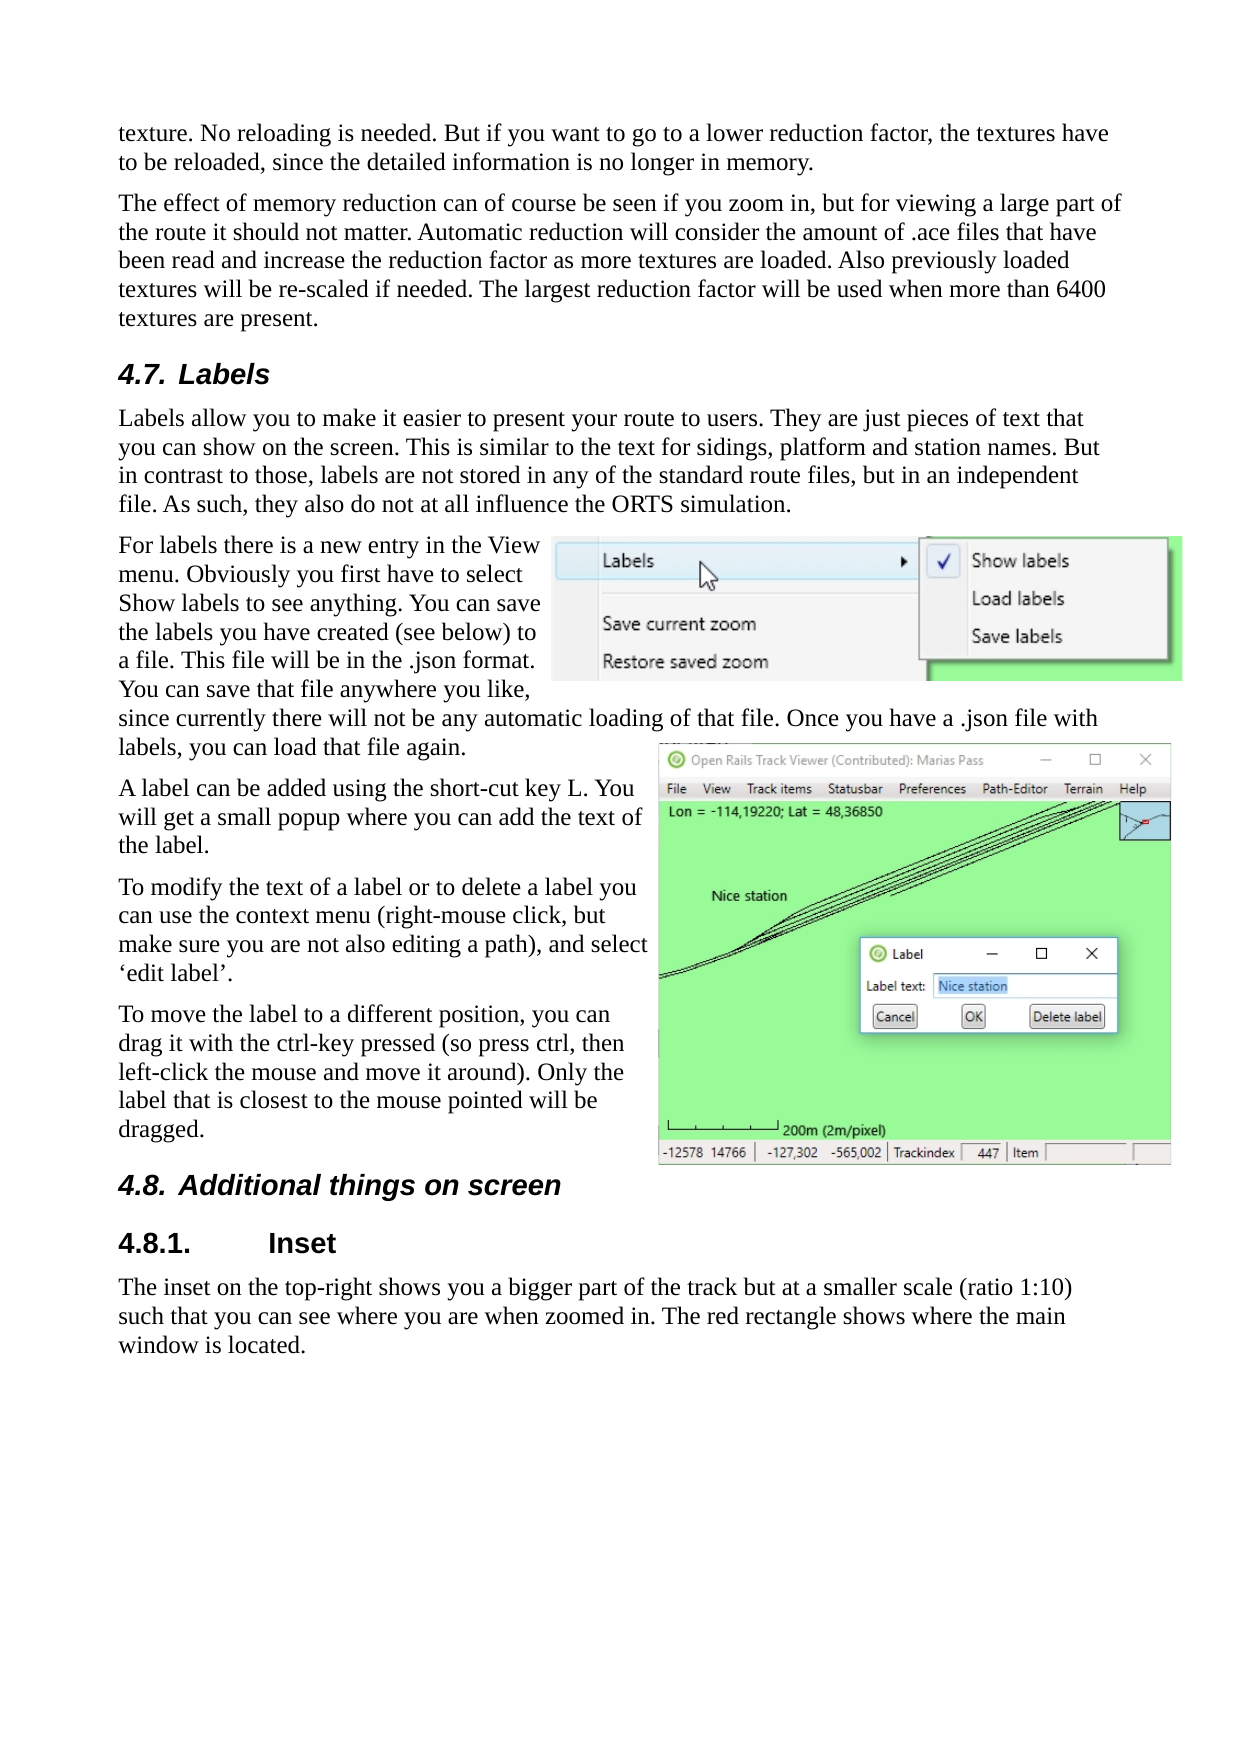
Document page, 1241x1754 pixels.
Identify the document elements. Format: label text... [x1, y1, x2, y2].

text The effect of memory reduction can of course be seen if you zoom in, but for viewing a large part of the route it should not matter. Automatic reduction will consider the amount of .ace files that have been read and increase the reduction factor as more textures are loaded. Also previously loaded textures will be re-scaled if needed. The largest reduction factor will be used when more than 6400 textures are present. [118, 188, 1122, 332]
text A label can be added using the short-cut key L. You will get a small popup where you can add the text of the label. [118, 773, 658, 859]
text To modify the text of a label or to delete a label you can use the context menu (right-mouse click, but make sure you are not also editing a path), and select ‘edit label’. [118, 872, 658, 987]
subtitle Additional things on screen [118, 1168, 1122, 1201]
picture [658, 743, 1172, 1165]
text texture. No reloading is needed. But if you want to go to a lower reduction factor, the textures have to be reloaded, since the detailed information is no longer in memory. [118, 118, 1122, 176]
text To move the label to a different position, you can drag it with the ctrl-key pressed (so press ctrl, then left-click the mouse and move it around). Only the label that is closest to the mouse pointed will be dragged. [118, 999, 658, 1143]
picture [551, 536, 1183, 681]
text The inset on the top-right shows you a bigger part of the track but at a smaller scale (ratio 1:10) such that you can see where you are when zoomed in. The red rectangle shows where the main window is located. [118, 1272, 1122, 1359]
text For labels there is a new entry in the View menu. Obviously you first have to select Show labels to see anything. You can save the labels you have created (see below) to a file. This file will be in the .json format. You can save that file anywhere you like, since currently there will not be any automatic loading of that file. Once you have a .json file with labels, you can load that file again. [118, 530, 1122, 760]
text Labels allow you to make it easier to present your route to users. They are just pieces of text that you can show on the screen. This is similar to the text for sidings, platform and station names. But in contrast to those, labels are not stored in any of the standard route files, but in an independent file. As such, they also do not at all influence the ORTS simulation. [118, 403, 1122, 518]
subtitle Labels [118, 357, 1122, 390]
subtitle Inset [118, 1226, 1122, 1260]
